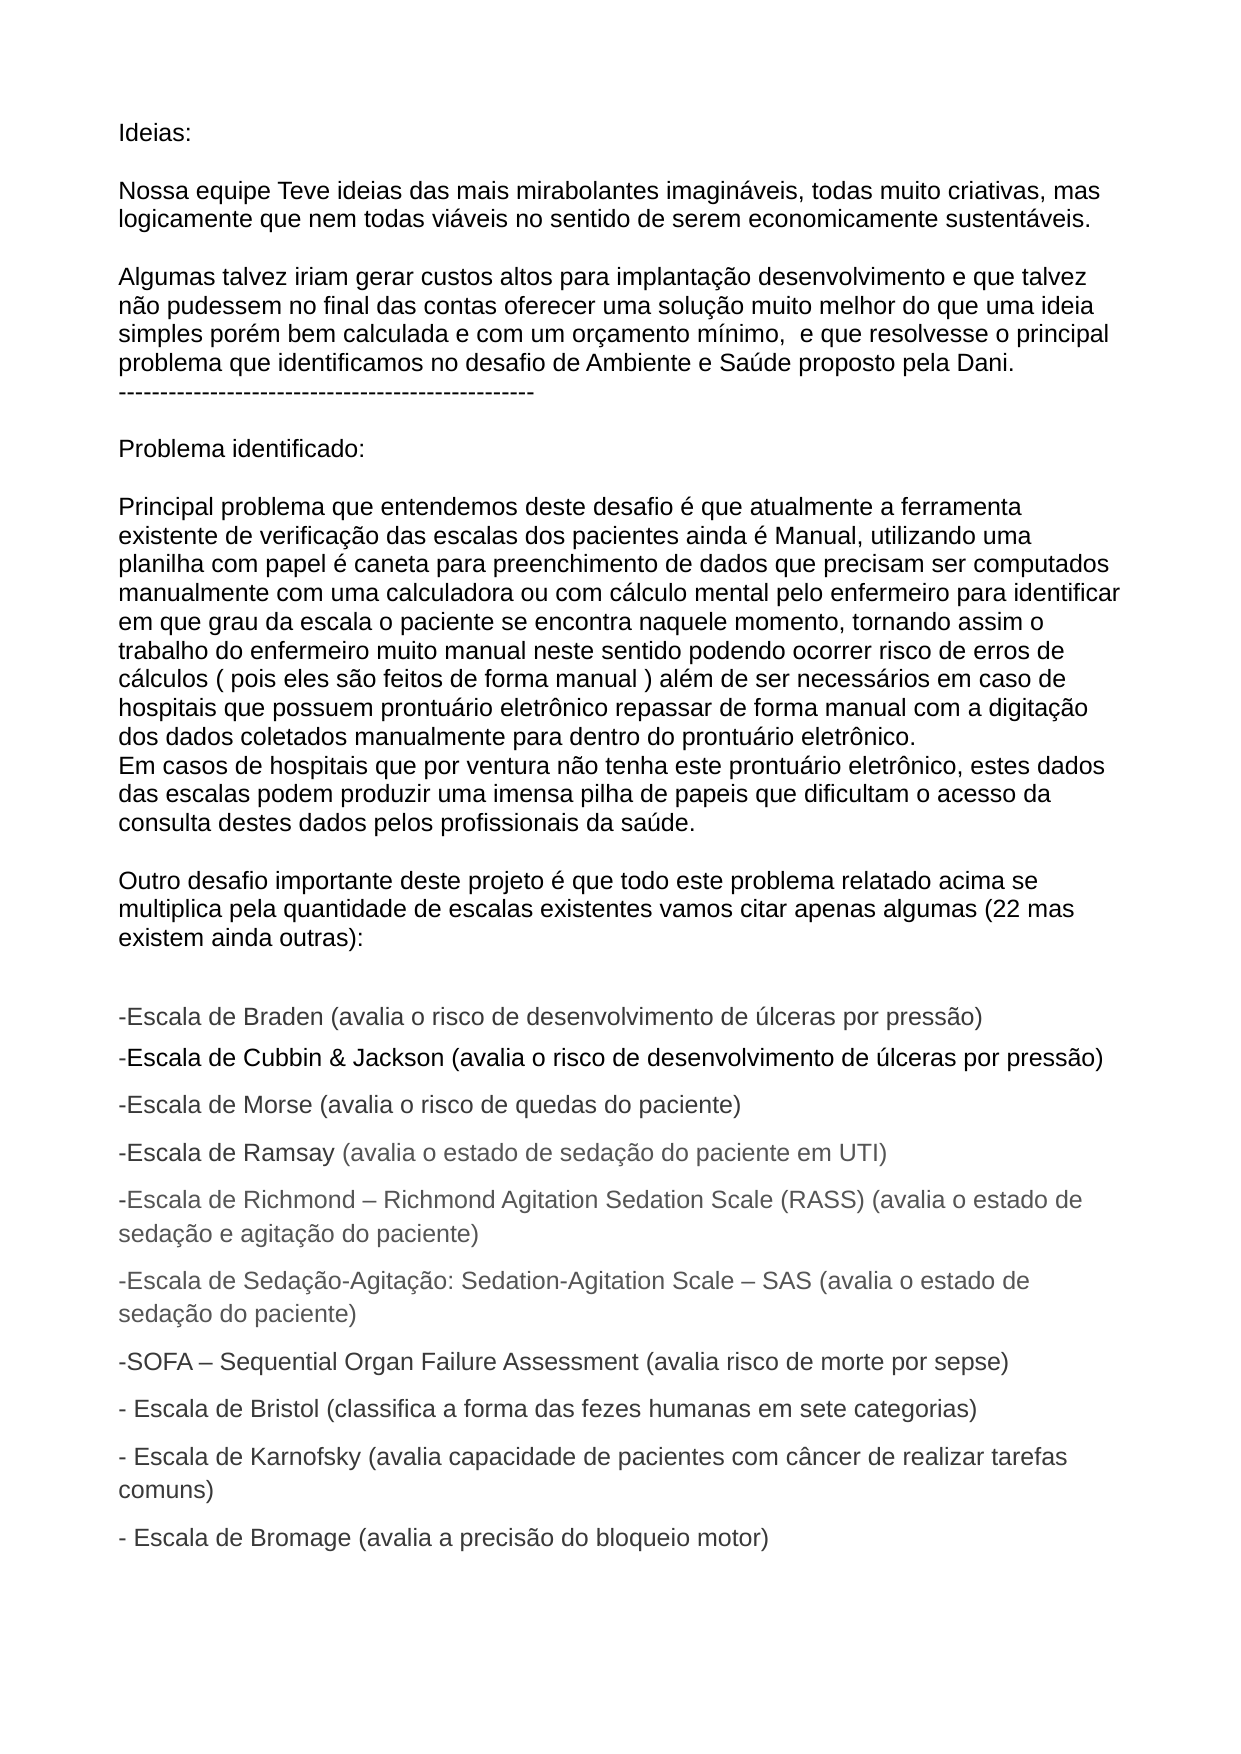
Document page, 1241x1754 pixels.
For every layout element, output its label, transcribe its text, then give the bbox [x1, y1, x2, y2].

text Principal problema que entendemos deste desafio é que atualmente a ferramenta existente de verificação das escalas dos pacientes ainda é Manual, utilizando uma planilha com papel é caneta para preenchimento de dados que precisam ser computados manualmente com uma calculadora ou com cálculo mental pelo enfermeiro para identificar em que grau da escala o paciente se encontra naquele momento, tornando assim o trabalho do enfermeiro muito manual neste sentido podendo ocorrer risco de erros de cálculos ( pois eles são feitos de forma manual ) além de ser necessários em caso de hospitais que possuem prontuário eletrônico repassar de forma manual com a digitação dos dados coletados manualmente para dentro do prontuário eletrônico. [118, 492, 1122, 751]
text -Escala de Ramsay (avalia o estado de sedação do paciente em UTI) [118, 1138, 1122, 1167]
text -Escala de Sedação-Agitação: Sedation-Agitation Scale – SAS (avalia o estado de sedação do paciente) [118, 1266, 1122, 1328]
text - Escala de Karnofsky (avalia capacidade de pacientes com câncer de realizar tarefas comuns) [118, 1442, 1122, 1504]
text Problema identificado: [118, 434, 1122, 463]
text -------------------------------------------------- [118, 377, 1122, 406]
text - Escala de Bromage (avalia a precisão do bloqueio motor) [118, 1523, 1122, 1551]
text Algumas talvez iriam gerar custos altos para implantação desenvolvimento e que talvez não pudessem no final das contas oferecer uma solução muito melhor do que uma ideia simples porém bem calculada e com um orçamento mínimo, e que resolvesse o principal problema que identificamos no desafio de Ambiente e Saúde proposto pela Dani. [118, 262, 1122, 377]
text Outro desafio importante deste projeto é que todo este problema relatado acima se multiplica pela quantidade de escalas existentes vamos citar apenas algumas (22 mas existem ainda outras): [118, 866, 1122, 952]
subtitle -Escala de Braden (avalia o risco de desenvolvimento de úlceras por pressão) [118, 1001, 1122, 1030]
text Em casos de hospitais que por ventura não tenha este prontuário eletrônico, estes dados das escalas podem produzir uma imensa pilha de papeis que dificultam o acesso da consulta destes dados pelos profissionais da saúde. [118, 751, 1122, 837]
text -Escala de Cubbin & Jackson (avalia o risco de desenvolvimento de úlceras por pressão) [118, 1043, 1122, 1071]
text Nossa equipe Teve ideias das mais mirabolantes imagináveis, todas muito criativas, mas logicamente que nem todas viáveis no sentido de serem economicamente sustentáveis. [118, 176, 1122, 233]
text -Escala de Morse (avalia o risco de quedas do paciente) [118, 1090, 1122, 1119]
text -SOFA – Sequential Organ Failure Assessment (avalia risco de morte por sepse) [118, 1347, 1122, 1376]
text - Escala de Bristol (classifica a forma das fezes humanas em sete categorias) [118, 1394, 1122, 1423]
text Ideias: [118, 118, 1122, 147]
text -Escala de Richmond – Richmond Agitation Sedation Scale (RASS) (avalia o estado de sedação e agitação do paciente) [118, 1186, 1122, 1247]
